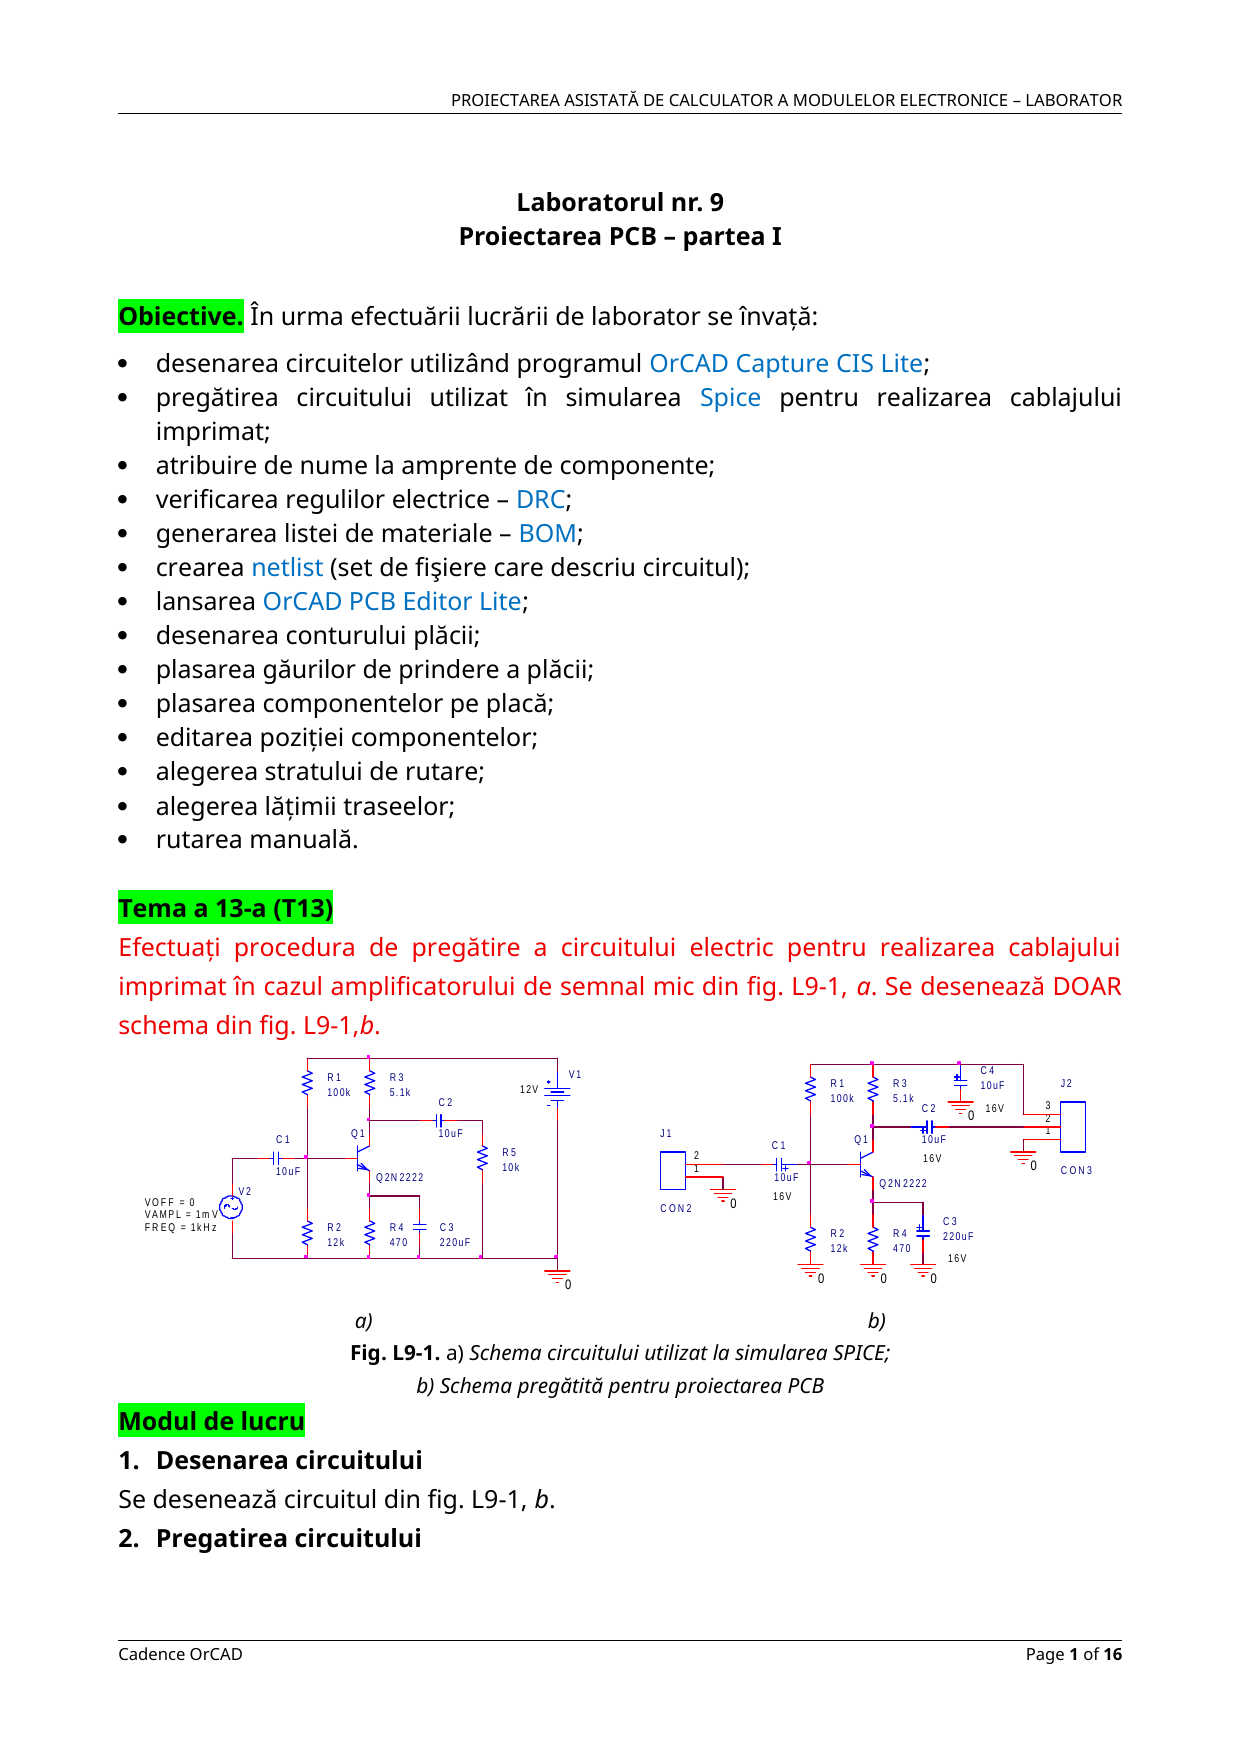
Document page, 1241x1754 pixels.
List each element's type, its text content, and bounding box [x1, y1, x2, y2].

list atribuire de nume la amprente de componente; [118, 447, 1122, 482]
list alegerea lățimii traseelor; [118, 788, 1122, 822]
table_cell Fig. L9-1. a) Schema circuitului utilizat la simularea SPICE; b) Schema pregătită pentru proiectarea PCB [107, 1339, 1133, 1403]
table_header [620, 1047, 1133, 1307]
list rutarea manuală. [118, 822, 1122, 856]
subtitle Laboratorul nr. 9 Proiectarea PCB – partea I [118, 185, 1122, 253]
list Efectuați procedura de pregătire a circuitului electric pentru realizarea cablajului imprimat în cazul amplificatorului de semnal mic din fig. L9-1, a. Se desenează DOAR schema din fig. L9-1,b. [118, 929, 1122, 1042]
text Obiective. În urma efectuării lucrării de laborator se învață: [118, 299, 1122, 333]
list generarea listei de materiale – BOM; [118, 516, 1122, 550]
list desenarea conturului plăcii; [118, 618, 1122, 652]
list alegerea stratului de rutare; [118, 754, 1122, 788]
table_header [107, 1047, 620, 1307]
list crearea netlist (set de fişiere care descriu circuitul); [118, 550, 1122, 584]
list Se desenează circuitul din fig. L9-1, b. [118, 1481, 1122, 1516]
list lansarea OrCAD PCB Editor Lite; [118, 584, 1122, 618]
list Desenarea circuitului [118, 1442, 1122, 1476]
list plasarea găurilor de prindere a plăcii; [118, 652, 1122, 686]
list pregătirea circuitului utilizat în simularea Spice pentru realizarea cablajului imprimat; [118, 379, 1122, 447]
table_cell a) [107, 1307, 620, 1338]
list desenarea circuitelor utilizând programul OrCAD Capture CIS Lite; [118, 345, 1122, 379]
list Pregatirea circuitului [118, 1521, 1122, 1555]
list Tema a 13-a (T13) [118, 890, 1122, 924]
list editarea poziției componentelor; [118, 720, 1122, 754]
table_cell b) [620, 1307, 1133, 1338]
list Modul de lucru [118, 1403, 1122, 1437]
list verificarea regulilor electrice – DRC; [118, 482, 1122, 516]
list plasarea componentelor pe placă; [118, 686, 1122, 720]
